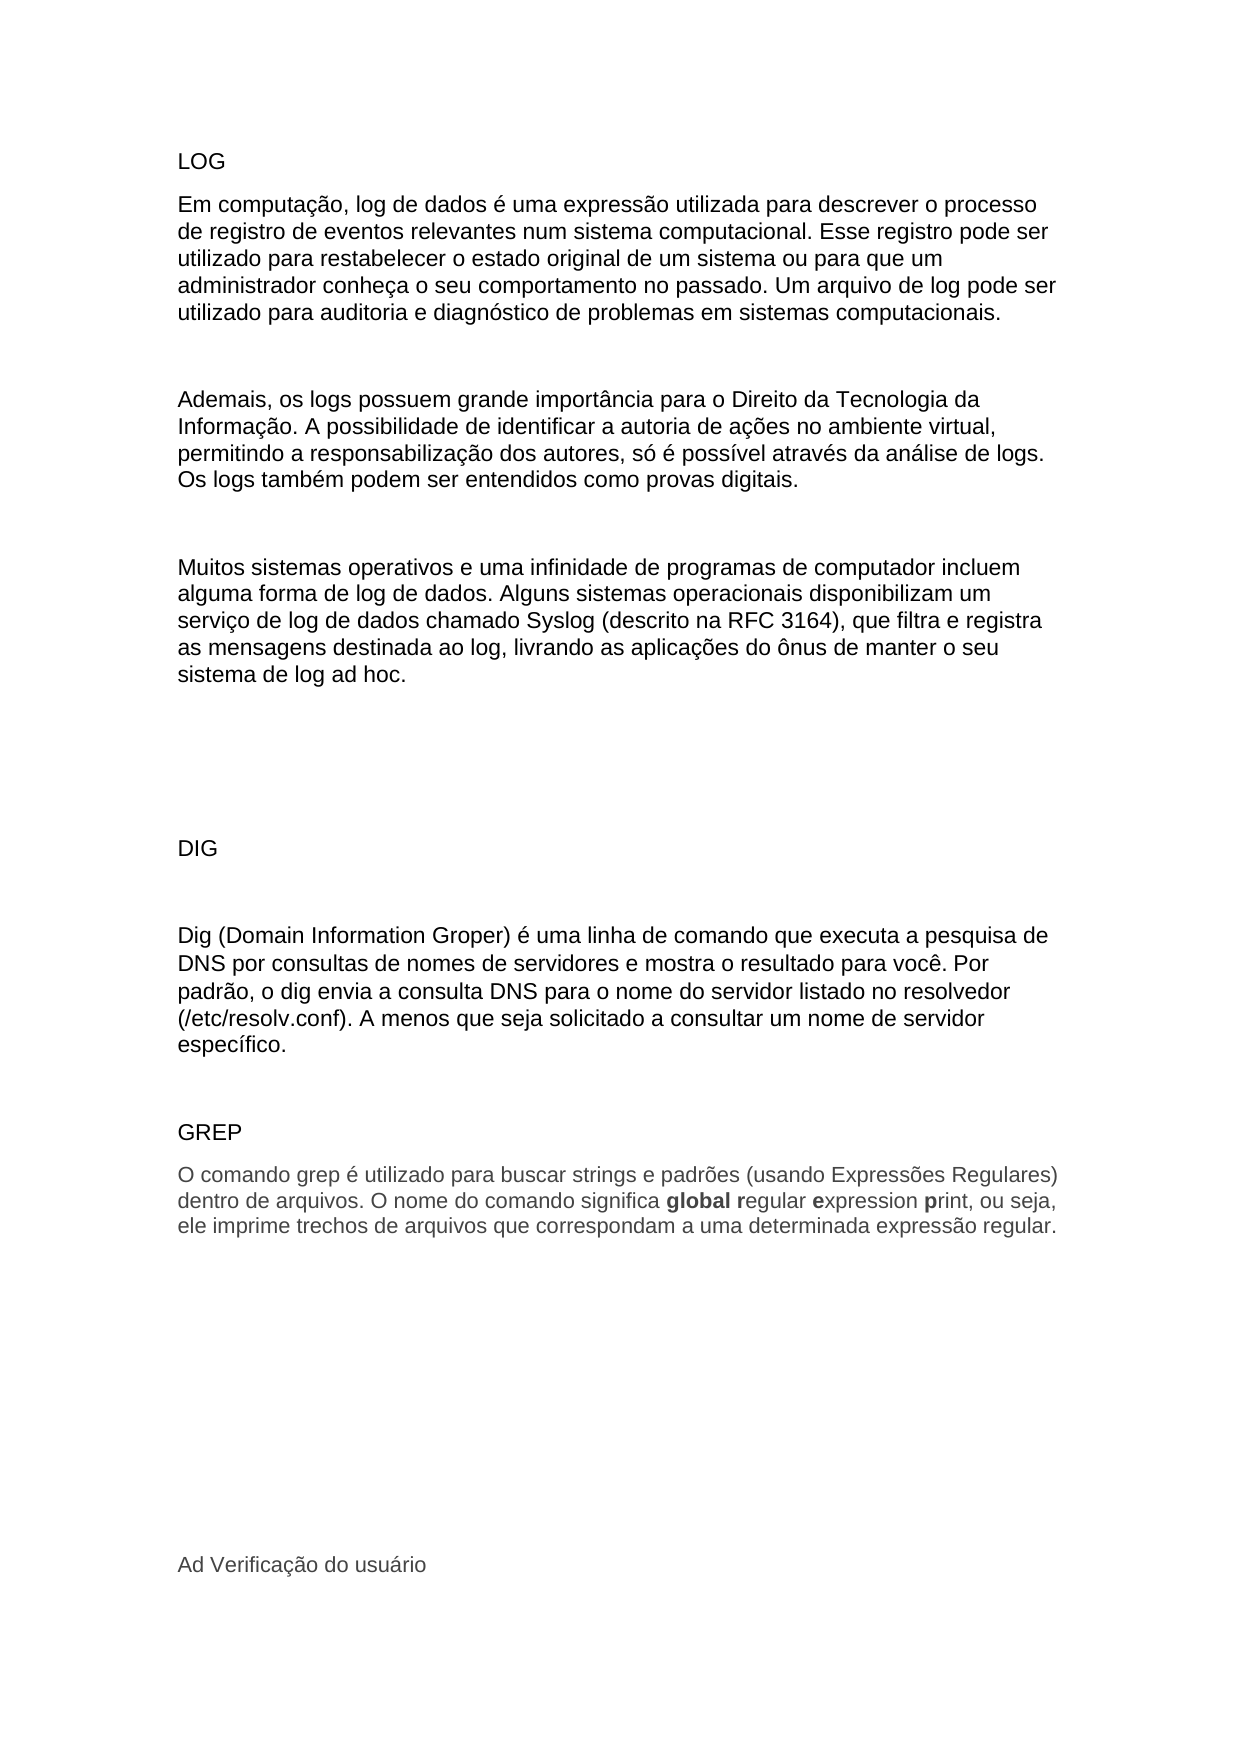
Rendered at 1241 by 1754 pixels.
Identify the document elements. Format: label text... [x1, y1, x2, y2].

text Ademais, os logs possuem grande importância para o Direito da Tecnologia da Informação. A possibilidade de identificar a autoria de ações no ambiente virtual, permitindo a responsabilização dos autores, só é possível através da análise de logs. Os logs também podem ser entendidos como provas digitais. [177, 386, 1063, 493]
text Em computação, log de dados é uma expressão utilizada para descrever o processo de registro de eventos relevantes num sistema computacional. Esse registro pode ser utilizado para restabelecer o estado original de um sistema ou para que um administrador conheça o seu comportamento no passado. Um arquivo de log pode ser utilizado para auditoria e diagnóstico de problemas em sistemas computacionais. [177, 191, 1063, 325]
text O comando grep é utilizado para buscar strings e padrões (usando Expressões Regulares) dentro de arquivos. O nome do comando significa global regular expression print, ou seja, ele imprime trechos de arquivos que correspondam a uma determinada expressão regular. [177, 1162, 1063, 1238]
text Dig (Domain Information Groper) é uma linha de comando que executa a pesquisa de DNS por consultas de nomes de servidores e mostra o resultado para você. Por padrão, o dig envia a consulta DNS para o nome do servidor listado no resolvedor (/etc/resolv.conf). A menos que seja solicitado a consultar um nome de servidor específico. [177, 922, 1063, 1058]
text Muitos sistemas operativos e uma infinidade de programas de computador incluem alguma forma de log de dados. Alguns sistemas operacionais disponibilizam um serviço de log de dados chamado Syslog (descrito na RFC 3164), que filtra e registra as mensagens destinada ao log, livrando as aplicações do ônus de manter o seu sistema de log ad hoc. [177, 553, 1063, 687]
text Ad Verificação do usuário [177, 1552, 1063, 1577]
text GREP [177, 1118, 1063, 1145]
text LOG [177, 148, 1063, 174]
text DIG [177, 835, 1063, 861]
